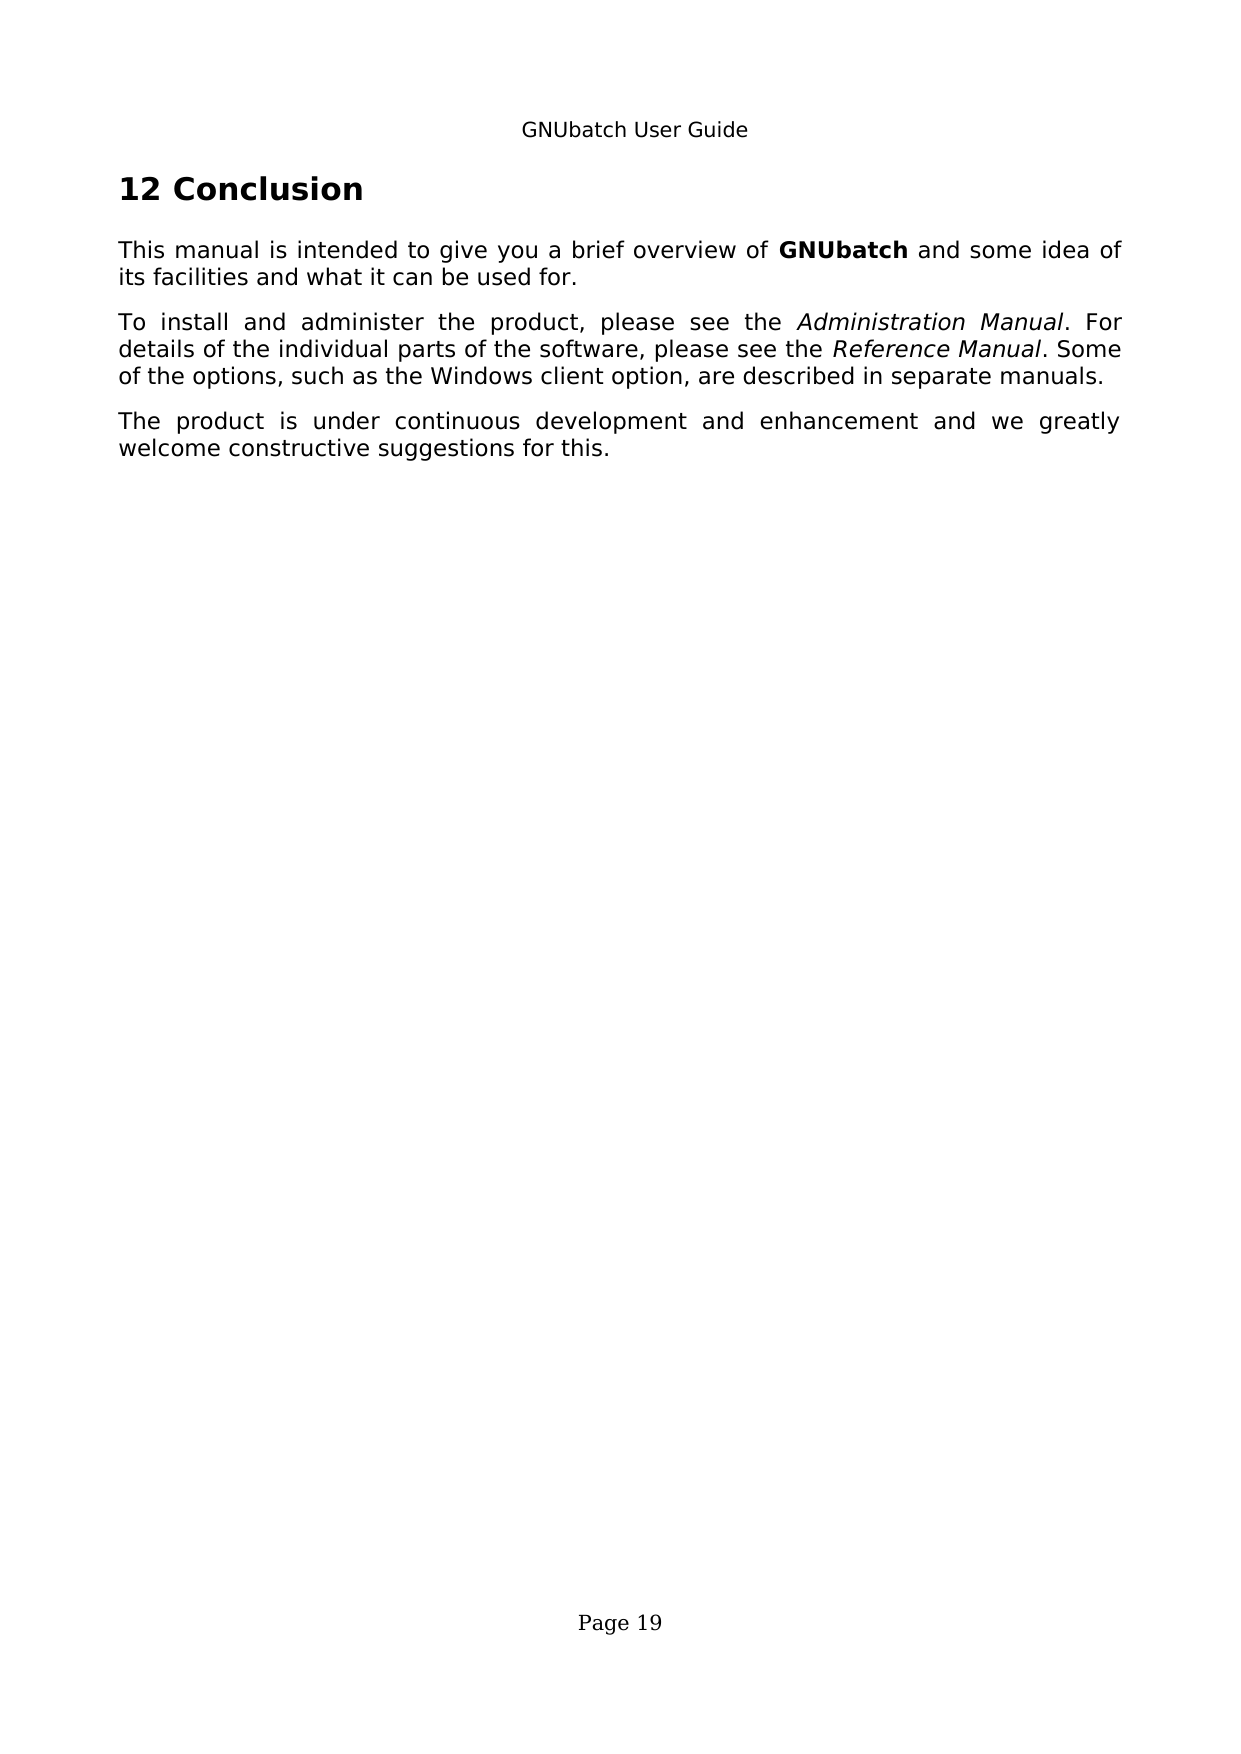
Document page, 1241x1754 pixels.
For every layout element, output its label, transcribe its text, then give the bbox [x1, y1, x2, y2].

text The product is under continuous development and enhancement and we greatly welcome constructive suggestions for this. [118, 408, 1122, 462]
subtitle Conclusion [118, 172, 1122, 208]
text This manual is intended to give you a brief overview of GNUbatch and some idea of its facilities and what it can be used for. [118, 238, 1122, 291]
text To install and administer the product, please see the Administration Manual. For details of the individual parts of the software, please see the Reference Manual. Some of the options, such as the Windows client option, are described in separate manuals. [118, 309, 1122, 390]
